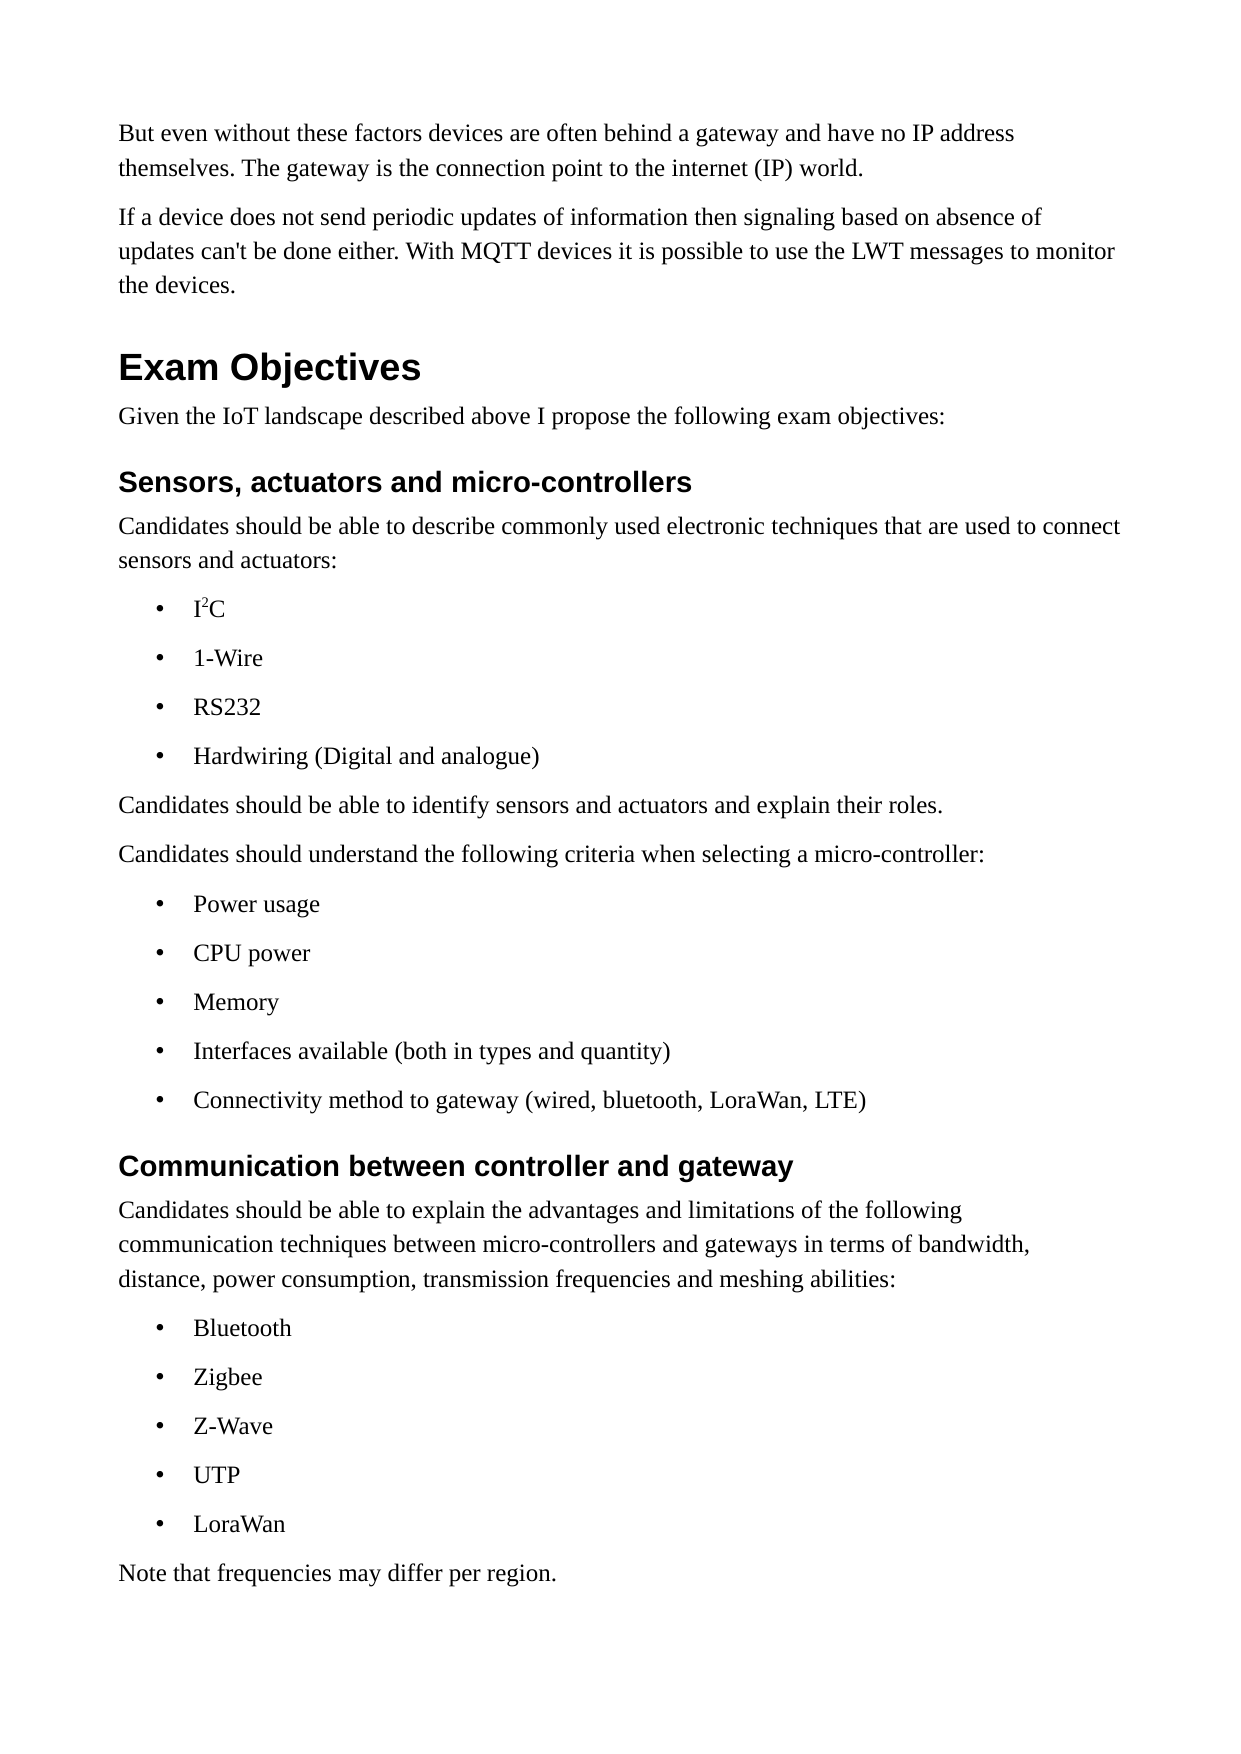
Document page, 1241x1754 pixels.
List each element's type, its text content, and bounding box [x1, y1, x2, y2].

list Hardwiring (Digital and analogue) [156, 741, 1122, 770]
subtitle Sensors, actuators and micro-controllers [118, 464, 1122, 498]
list Power usage [156, 889, 1122, 917]
list CPU power [156, 938, 1122, 966]
list UTP [156, 1460, 1122, 1489]
text Given the IoT landscape described above I propose the following exam objectives: [118, 401, 1122, 429]
list RS232 [156, 692, 1122, 721]
text Candidates should be able to identify sensors and actuators and explain their roles. [118, 791, 1122, 819]
text If a device does not send periodic updates of information then signaling based on absence of updates can't be done either. With MQTT devices it is possible to use the LWT messages to monitor the devices. [118, 202, 1122, 299]
list 1-Wire [156, 643, 1122, 672]
subtitle Communication between controller and gateway [118, 1148, 1122, 1182]
text Candidates should be able to explain the advantages and limitations of the following communication techniques between micro-controllers and gateways in terms of bandwidth, distance, power consumption, transmission frequencies and meshing abilities: [118, 1195, 1122, 1292]
list Bluetooth [156, 1313, 1122, 1342]
text Candidates should understand the following criteria when selecting a micro-controller: [118, 839, 1122, 868]
list Zigbee [156, 1362, 1122, 1391]
list LoraWan [156, 1509, 1122, 1538]
list Z-Wave [156, 1411, 1122, 1440]
subtitle Exam Objectives [118, 345, 1122, 388]
list Memory [156, 987, 1122, 1016]
text But even without these factors devices are often behind a gateway and have no IP address themselves. The gateway is the connection point to the internet (IP) world. [118, 118, 1122, 181]
list I2C [156, 594, 1122, 623]
list Interfaces available (both in types and quantity) [156, 1036, 1122, 1064]
text Note that frequencies may differ per region. [118, 1558, 1122, 1587]
text Candidates should be able to describe commonly used electronic techniques that are used to connect sensors and actuators: [118, 511, 1122, 574]
list Connectivity method to gateway (wired, bluetooth, LoraWan, LTE) [156, 1085, 1122, 1114]
